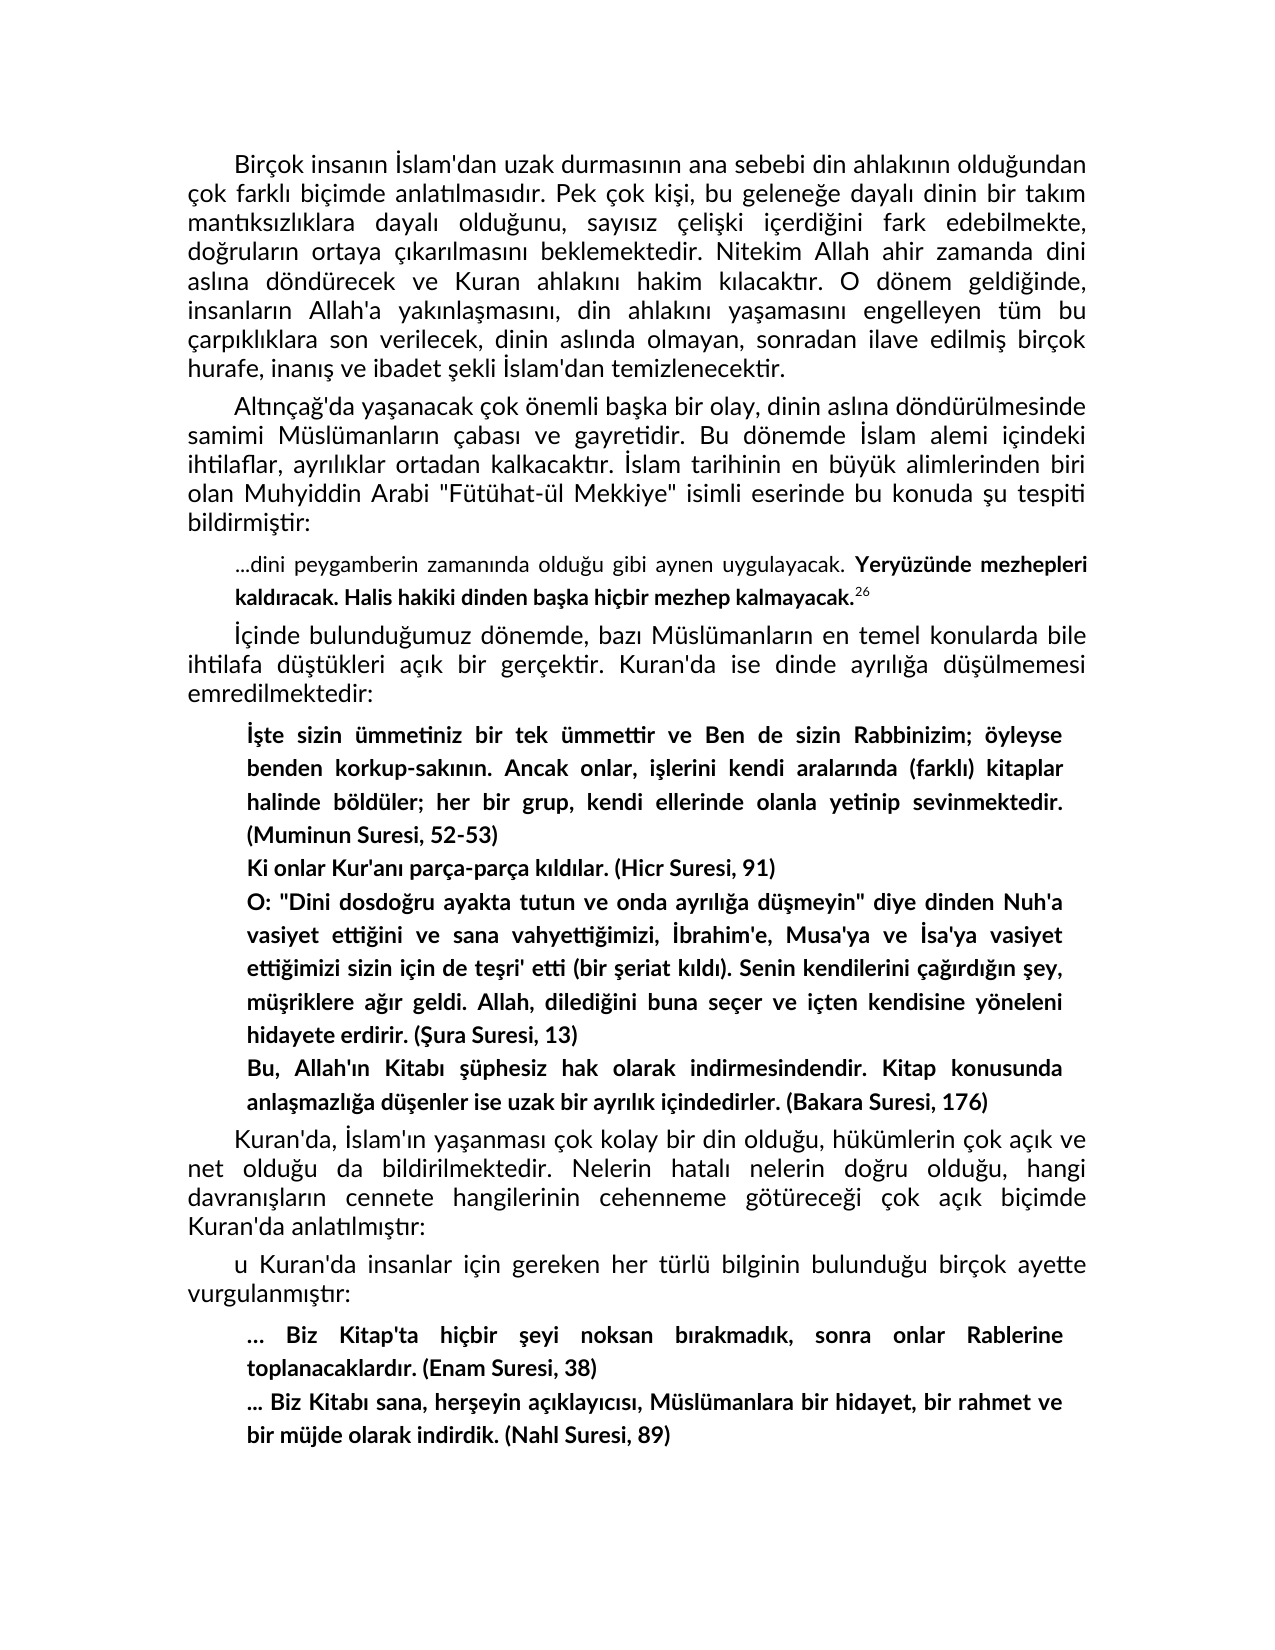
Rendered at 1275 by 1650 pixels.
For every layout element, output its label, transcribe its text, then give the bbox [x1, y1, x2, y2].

text Altınçağ'da yaşanacak çok önemli başka bir olay, dinin aslına döndürülmesinde samimi Müslümanların çabası ve gayretidir. Bu dönemde İslam alemi içindeki ihtilaflar, ayrılıklar ortadan kalkacaktır. İslam tarihinin en büyük alimlerinden biri olan Muhyiddin Arabi "Fütühat-ül Mekkiye" isimli eserinde bu konuda şu tespiti bildirmiştir: [187, 392, 1087, 537]
text Bu, Allah'ın Kitabı şüphesiz hak olarak indirmesindendir. Kitap konusunda anlaşmazlığa düşenler ise uzak bir ayrılık içindedirler. (Bakara Suresi, 176) [247, 1050, 1064, 1117]
text ... Biz Kitabı sana, herşeyin açıklayıcısı, Müslümanlara bir hidayet, bir rahmet ve bir müjde olarak indirdik. (Nahl Suresi, 89) [247, 1383, 1064, 1450]
text O: "Dini dosdoğru ayakta tutun ve onda ayrılığa düşmeyin" diye dinden Nuh'a vasiyet ettiğini ve sana vahyettiğimizi, İbrahim'e, Musa'ya ve İsa'ya vasiyet ettiğimizi sizin için de teşri' etti (bir şeriat kıldı). Senin kendilerini çağırdığın şey, müşriklere ağır geldi. Allah, dilediğini buna seçer ve içten kendisine yöneleni hidayete erdirir. (Şura Suresi, 13) [247, 883, 1064, 1050]
text ...dini peygamberin zamanında olduğu gibi aynen uygulayacak. Yeryüzünde mezhepleri kaldıracak. Halis hakiki dinden başka hiçbir mezhep kalmayacak.26 [235, 546, 1087, 612]
text Kuran'da, İslam'ın yaşanması çok kolay bir din olduğu, hükümlerin çok açık ve net olduğu da bildirilmektedir. Nelerin hatalı nelerin doğru olduğu, hangi davranışların cennete hangilerinin cehenneme götüreceği çok açık biçimde Kuran'da anlatılmıştır: [187, 1125, 1087, 1242]
text … Biz Kitap'ta hiçbir şeyi noksan bırakmadık, sonra onlar Rablerine toplanacaklardır. (Enam Suresi, 38) [247, 1317, 1064, 1383]
text İşte sizin ümmetiniz bir tek ümmettir ve Ben de sizin Rabbinizim; öyleyse benden korkup-sakının. Ancak onlar, işlerini kendi aralarında (farklı) kitaplar halinde böldüler; her bir grup, kendi ellerinde olanla yetinip sevinmektedir. (Muminun Suresi, 52-53) [247, 717, 1064, 850]
text u Kuran'da insanlar için gereken her türlü bilginin bulunduğu birçok ayette vurgulanmıştır: [187, 1250, 1087, 1308]
text Birçok insanın İslam'dan uzak durmasının ana sebebi din ahlakının olduğundan çok farklı biçimde anlatılmasıdır. Pek çok kişi, bu geleneğe dayalı dinin bir takım mantıksızlıklara dayalı olduğunu, sayısız çelişki içerdiğini fark edebilmekte, doğruların ortaya çıkarılmasını beklemektedir. Nitekim Allah ahir zamanda dini aslına döndürecek ve Kuran ahlakını hakim kılacaktır. O dönem geldiğinde, insanların Allah'a yakınlaşmasını, din ahlakını yaşamasını engelleyen tüm bu çarpıklıklara son verilecek, dinin aslında olmayan, sonradan ilave edilmiş birçok hurafe, inanış ve ibadet şekli İslam'dan temizlenecektir. [187, 150, 1087, 383]
text İçinde bulunduğumuz dönemde, bazı Müslümanların en temel konularda bile ihtilafa düştükleri açık bir gerçektir. Kuran'da ise dinde ayrılığa düşülmemesi emredilmektedir: [187, 621, 1087, 708]
text Ki onlar Kur'anı parça-parça kıldılar. (Hicr Suresi, 91) [247, 850, 1064, 883]
